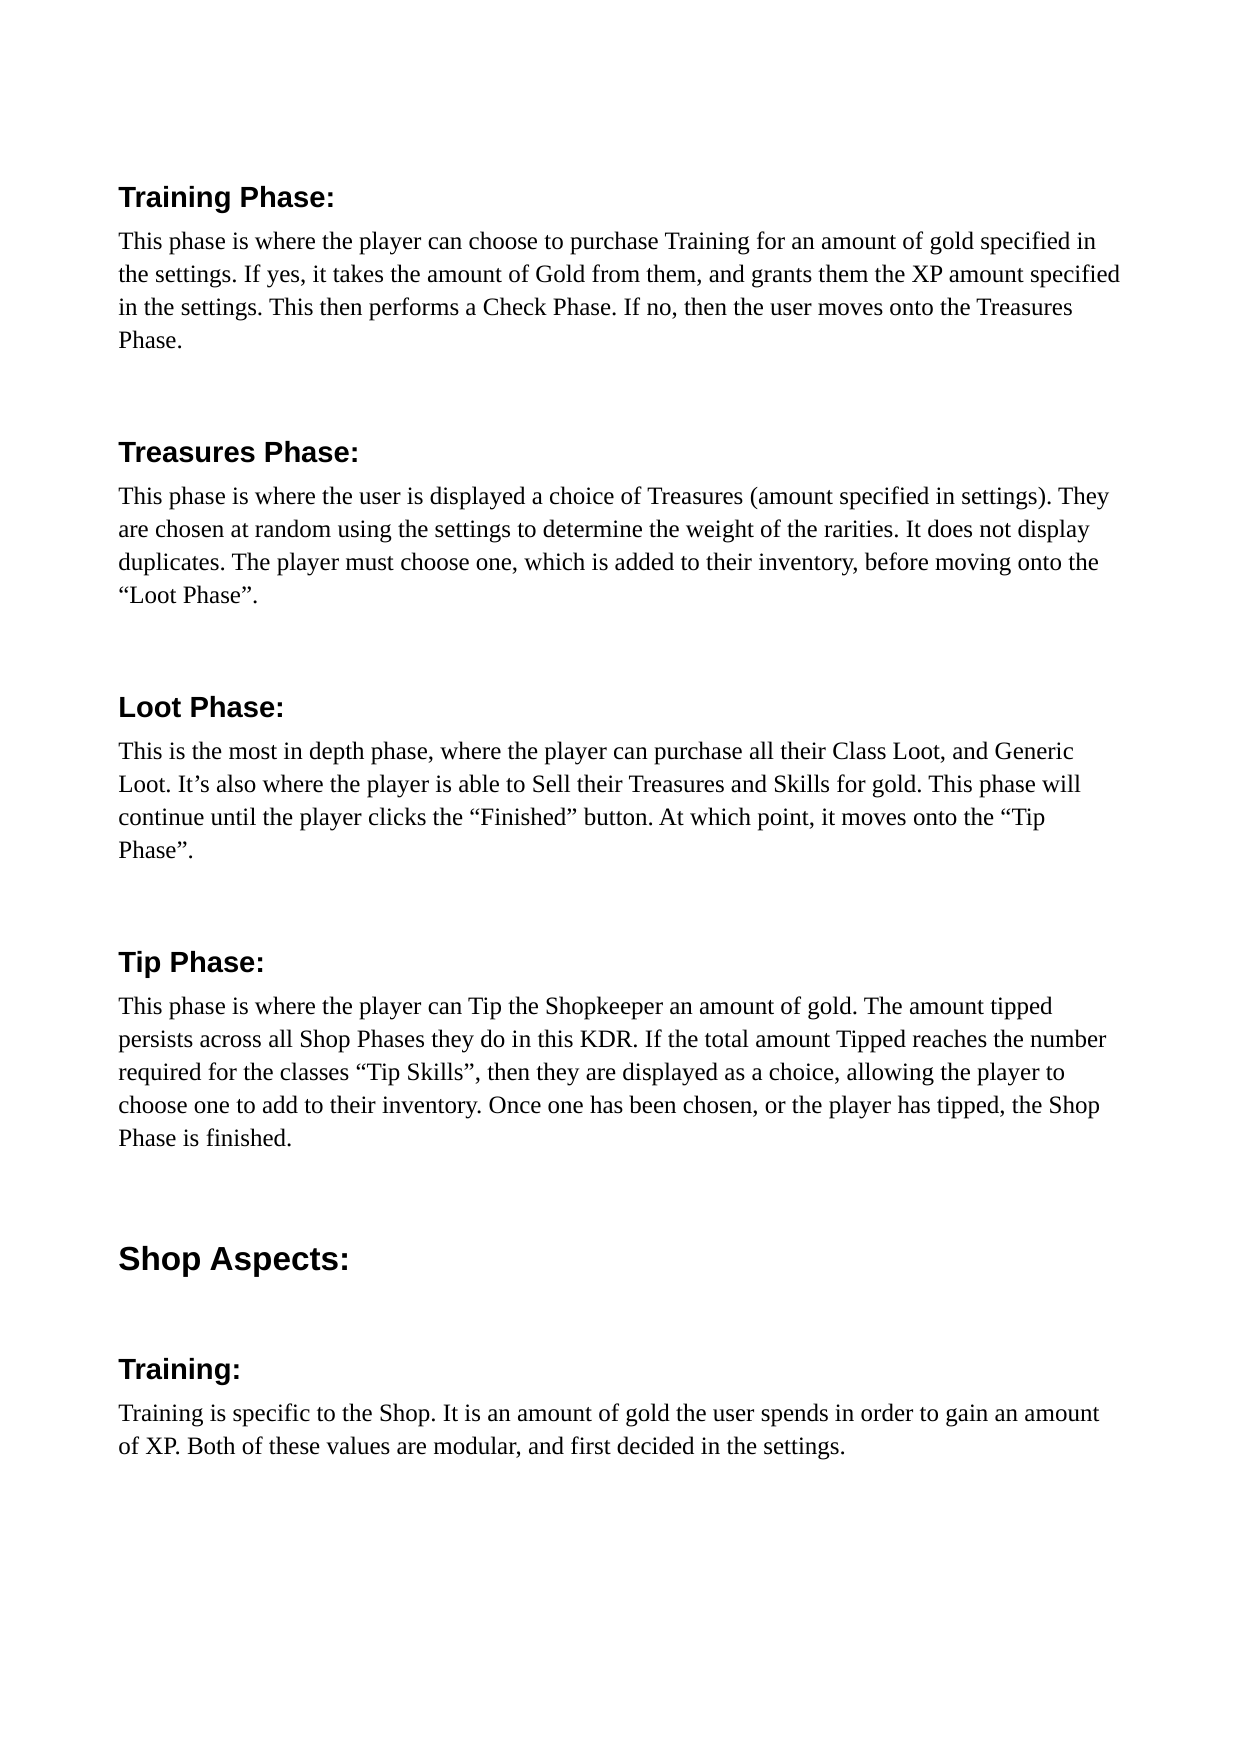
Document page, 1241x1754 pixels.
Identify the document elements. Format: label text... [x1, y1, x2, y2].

subtitle Training: [118, 1352, 1122, 1386]
text This phase is where the player can choose to purchase Training for an amount of gold specified in the settings. If yes, it takes the amount of Gold from them, and grants them the XP amount specified in the settings. This then performs a Check Phase. If no, then the user moves onto the Treasures Phase. [118, 226, 1122, 354]
text Training is specific to the Shop. It is an amount of gold the user spends in order to gain an amount of XP. Both of these values are modular, and first decided in the settings. [118, 1398, 1122, 1460]
text This phase is where the player can Tip the Shopkeeper an amount of gold. The amount tipped persists across all Shop Phases they do in this KDR. If the total amount Tipped reaches the number required for the classes “Tip Skills”, then they are displayed as a choice, allowing the player to choose one to add to their inventory. Once one has been chosen, or the player has tipped, the Shop Phase is finished. [118, 991, 1122, 1152]
subtitle Tip Phase: [118, 945, 1122, 978]
subtitle Training Phase: [118, 180, 1122, 214]
text This phase is where the user is displayed a choice of Treasures (amount specified in settings). They are chosen at random using the settings to determine the weight of the rarities. It does not display duplicates. The player must choose one, which is added to their inventory, before moving onto the “Loot Phase”. [118, 481, 1122, 609]
text This is the most in depth phase, where the player can purchase all their Class Loot, and Generic Loot. It’s also where the player is able to Sell their Treasures and Skills for gold. This phase will continue until the player clicks the “Finished” button. At which point, it moves onto the “Tip Phase”. [118, 736, 1122, 864]
subtitle Loot Phase: [118, 690, 1122, 724]
subtitle Shop Aspects: [118, 1239, 1122, 1278]
subtitle Treasures Phase: [118, 435, 1122, 469]
